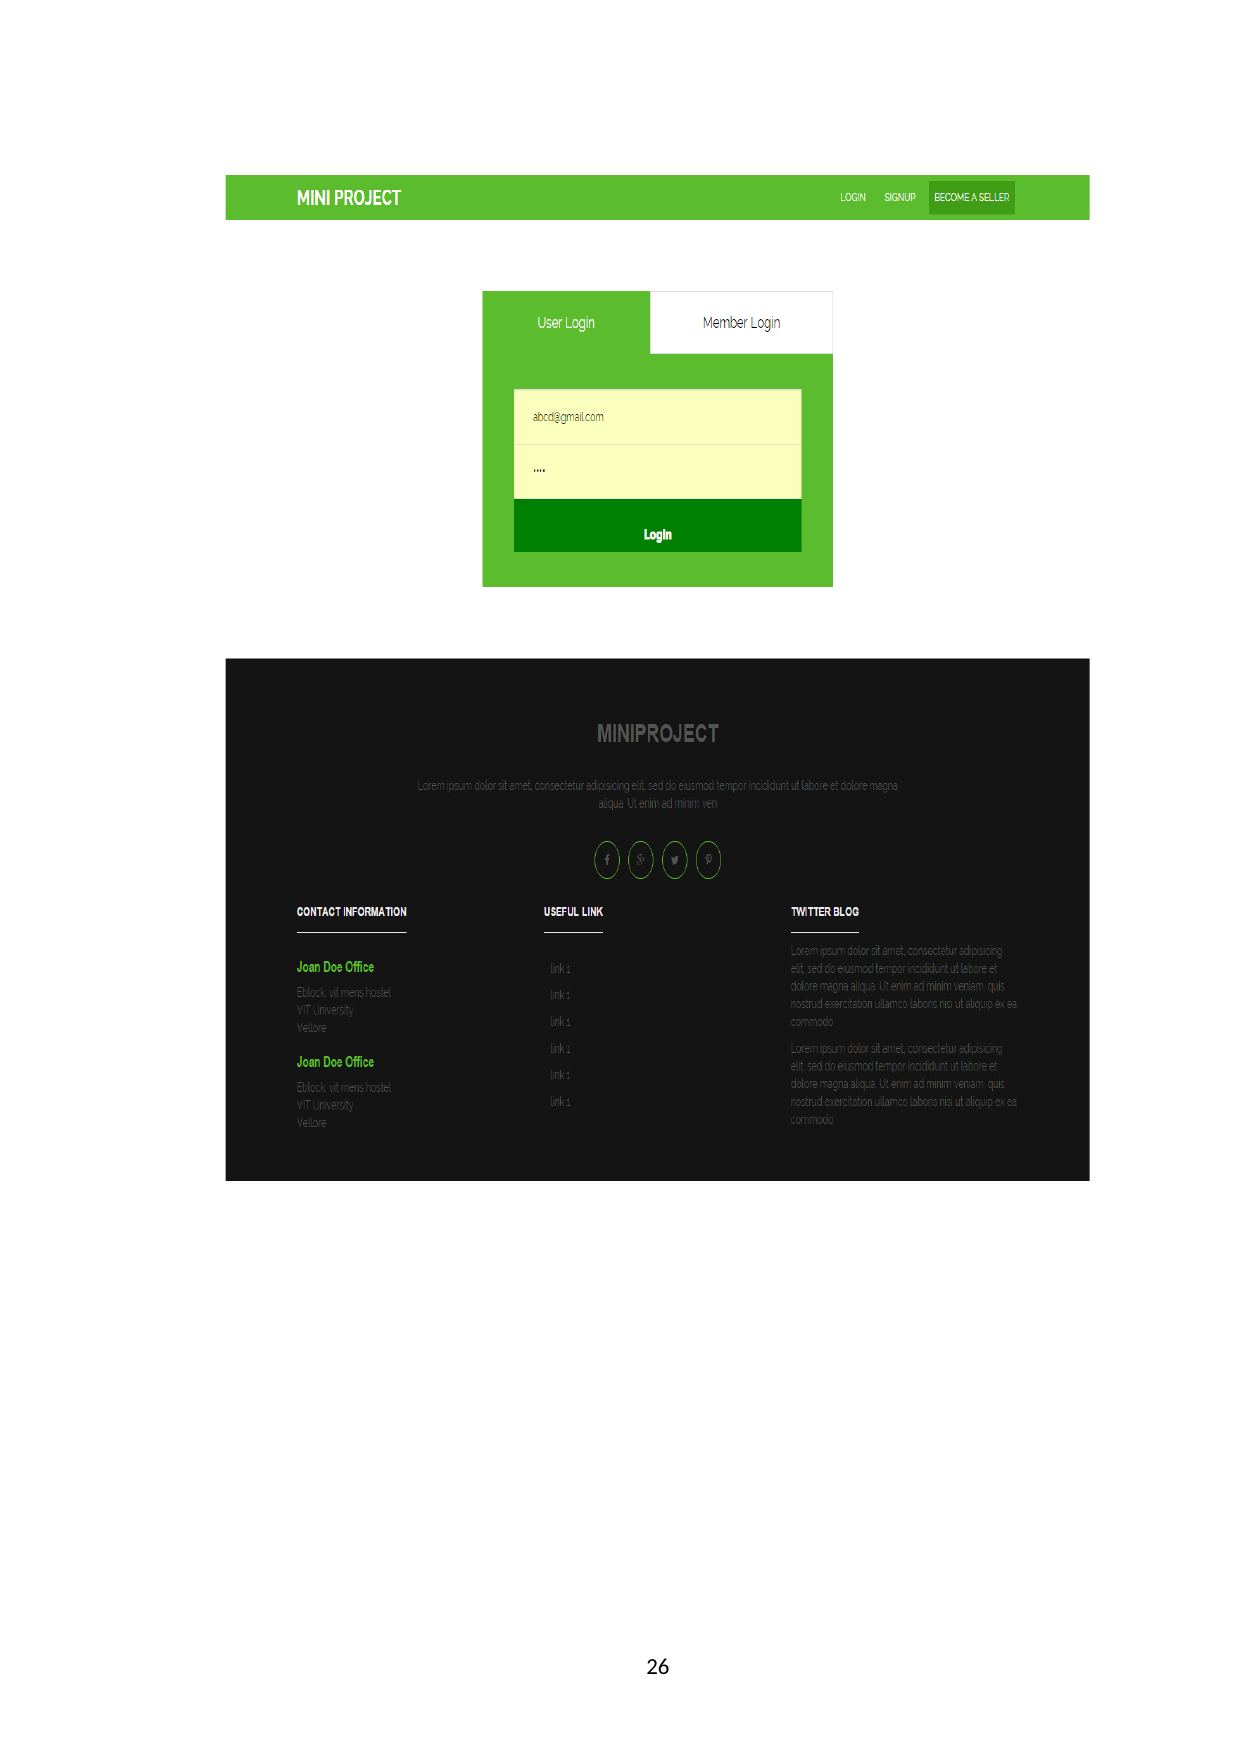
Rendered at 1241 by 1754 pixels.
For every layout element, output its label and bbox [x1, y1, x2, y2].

picture [225, 175, 1090, 1181]
